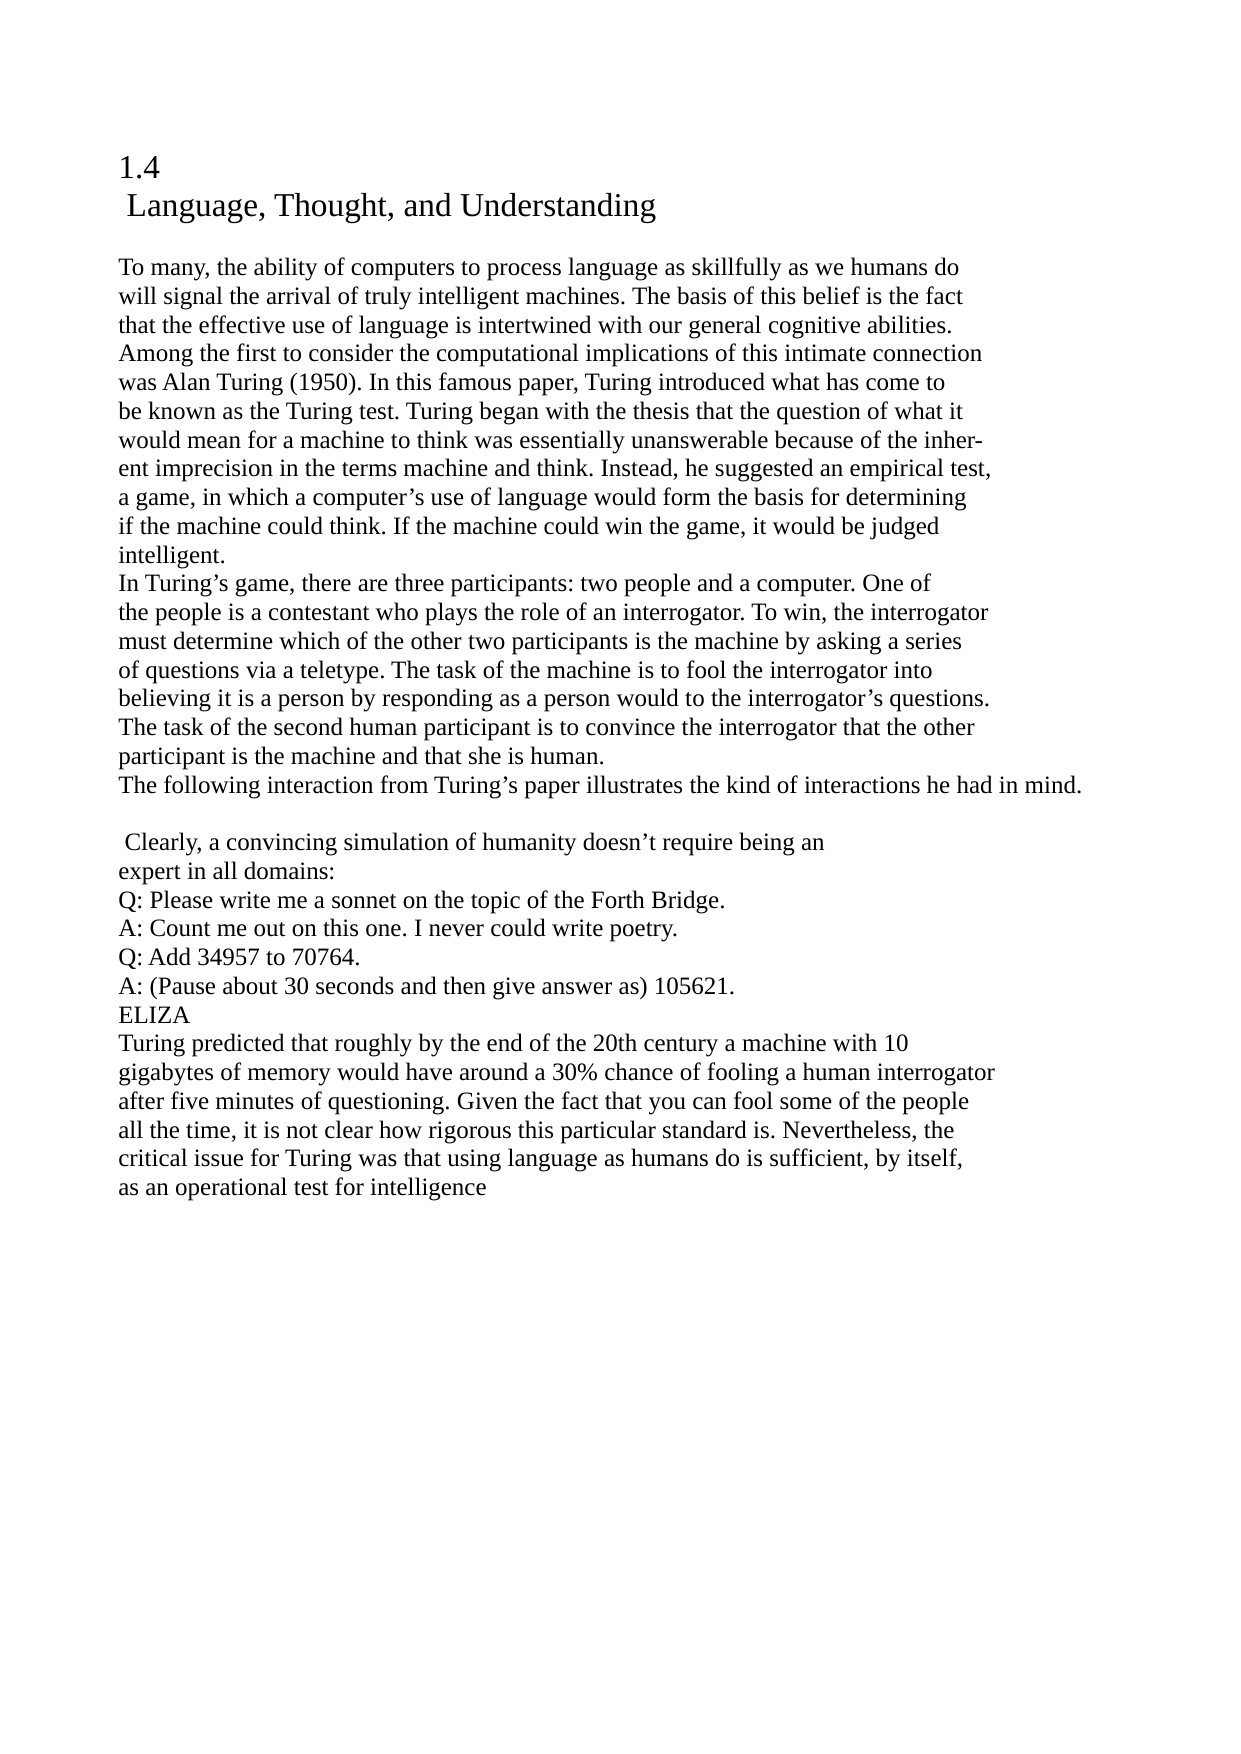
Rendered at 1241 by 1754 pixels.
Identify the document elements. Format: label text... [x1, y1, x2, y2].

text would mean for a machine to think was essentially unanswerable because of the inher- [118, 425, 1122, 453]
text intelligent. [118, 540, 1122, 568]
text The task of the second human participant is to convince the interrogator that the other [118, 712, 1122, 741]
text expert in all domains: [118, 856, 1122, 885]
text Q: Please write me a sonnet on the topic of the Forth Bridge. [118, 885, 1122, 913]
text To many, the ability of computers to process language as skillfully as we humans do [118, 252, 1122, 281]
text In Turing’s game, there are three participants: two people and a computer. One of [118, 568, 1122, 597]
text was Alan Turing (1950). In this famous paper, Turing introduced what has come to [118, 367, 1122, 396]
text a game, in which a computer’s use of language would form the basis for determining [118, 482, 1122, 511]
text the people is a contestant who plays the role of an interrogator. To win, the interrogator [118, 597, 1122, 626]
text Among the first to consider the computational implications of this intimate connection [118, 338, 1122, 367]
text ent imprecision in the terms machine and think. Instead, he suggested an empirical test, [118, 453, 1122, 482]
text Clearly, a convincing simulation of humanity doesn’t require being an [118, 827, 1122, 856]
text of questions via a teletype. The task of the machine is to fool the interrogator into [118, 655, 1122, 683]
text as an operational test for intelligence [118, 1172, 1122, 1201]
text that the effective use of language is intertwined with our general cognitive abilities. [118, 310, 1122, 338]
text critical issue for Turing was that using language as humans do is sufficient, by itself, [118, 1143, 1122, 1172]
text if the machine could think. If the machine could win the game, it would be judged [118, 511, 1122, 540]
text after five minutes of questioning. Given the fact that you can fool some of the people [118, 1086, 1122, 1115]
text participant is the machine and that she is human. [118, 741, 1122, 770]
text be known as the Turing test. Turing began with the thesis that the question of what it [118, 396, 1122, 425]
text Q: Add 34957 to 70764. [118, 942, 1122, 971]
text Turing predicted that roughly by the end of the 20th century a machine with 10 [118, 1028, 1122, 1057]
text will signal the arrival of truly intelligent machines. The basis of this belief is the fact [118, 281, 1122, 310]
text must determine which of the other two participants is the machine by asking a series [118, 626, 1122, 655]
text Language, Thought, and Understanding [118, 185, 1122, 223]
text believing it is a person by responding as a person would to the interrogator’s questions. [118, 683, 1122, 712]
text ELIZA [118, 1000, 1122, 1028]
text A: (Pause about 30 seconds and then give answer as) 105621. [118, 971, 1122, 1000]
text A: Count me out on this one. I never could write poetry. [118, 913, 1122, 942]
text The following interaction from Turing’s paper illustrates the kind of interactions he had in mind. [118, 770, 1122, 798]
text gigabytes of memory would have around a 30% chance of fooling a human interrogator [118, 1057, 1122, 1086]
text all the time, it is not clear how rigorous this particular standard is. Nevertheless, the [118, 1115, 1122, 1143]
text 1.4 [118, 147, 1122, 185]
